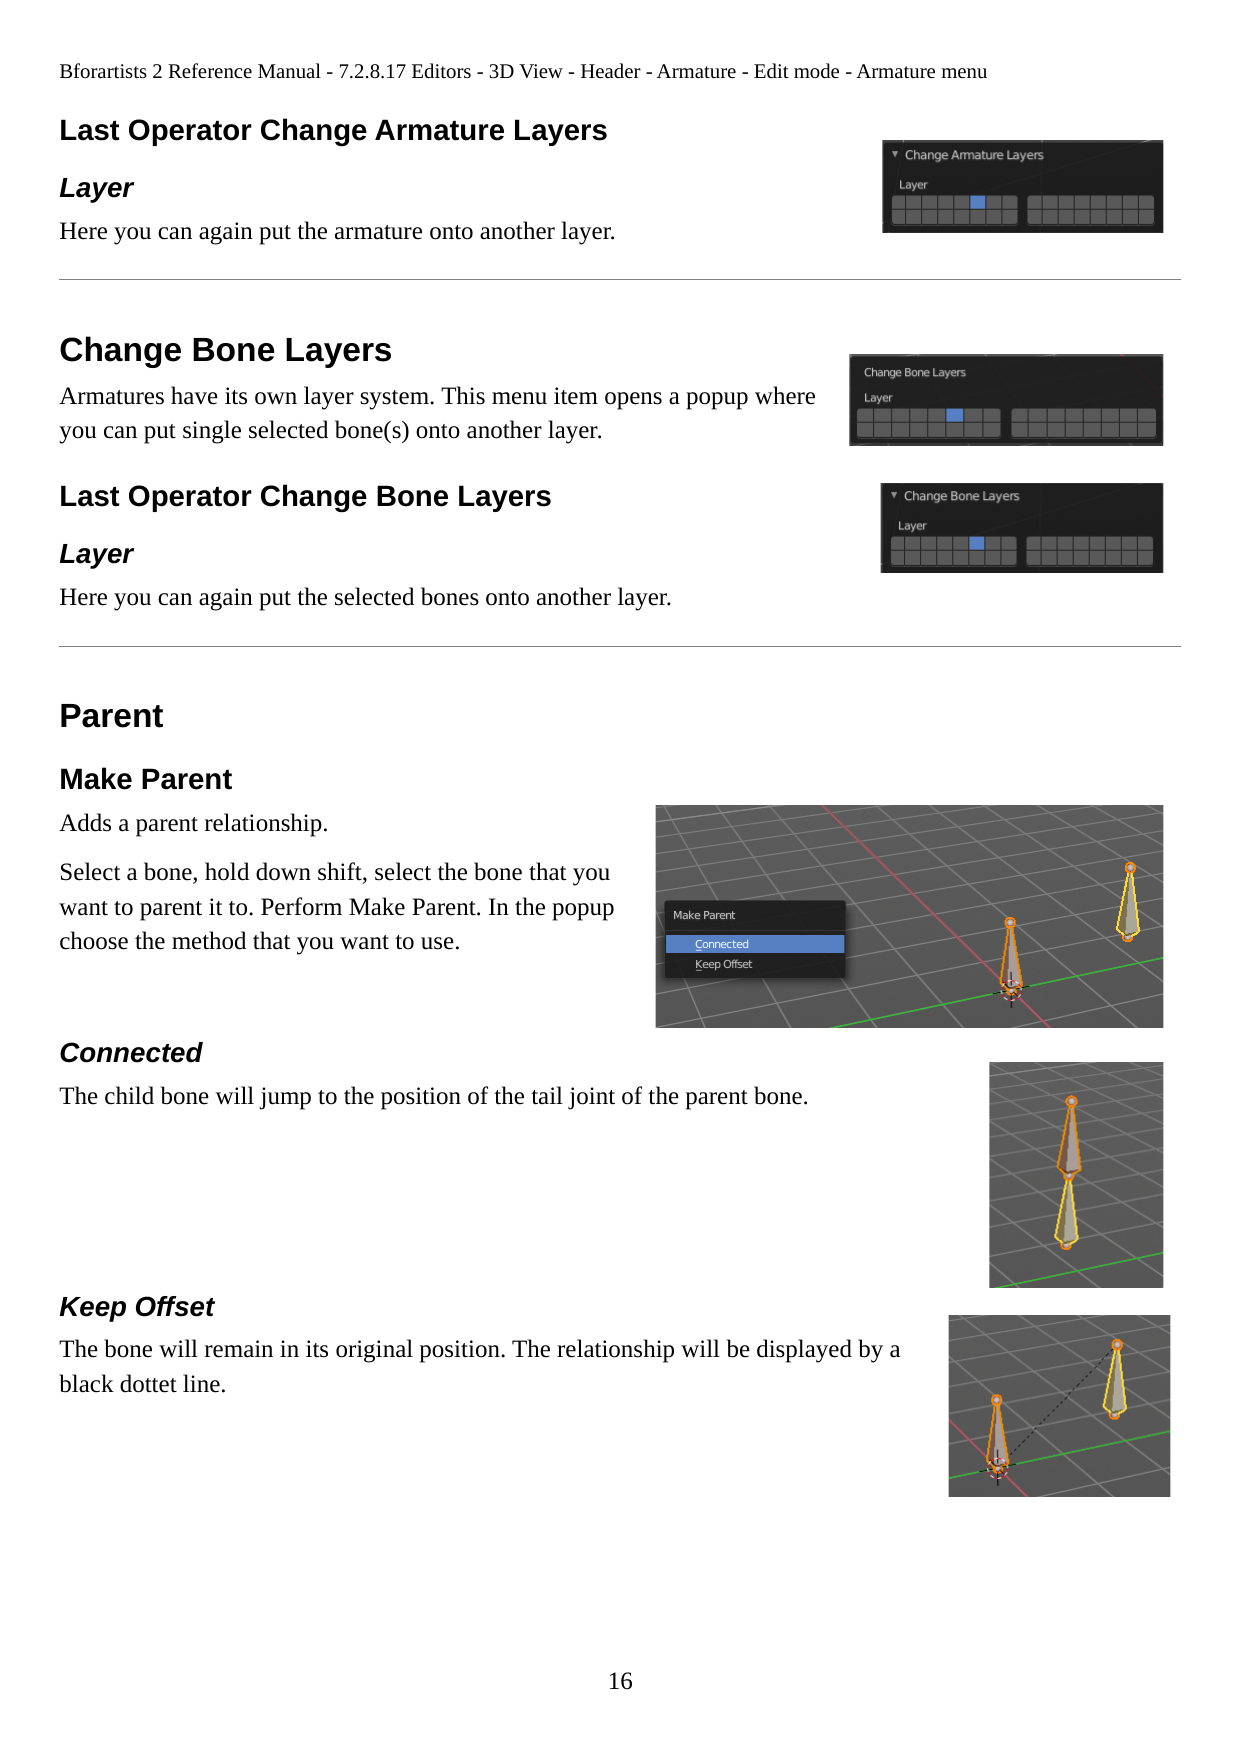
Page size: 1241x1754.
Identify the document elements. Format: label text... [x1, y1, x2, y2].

picture [880, 483, 1164, 573]
text Select a bone, hold down shift, select the bone that you want to parent it to. Perform Make Parent. In the popup choose the method that you want to use. [59, 857, 655, 955]
picture [882, 140, 1164, 233]
picture [989, 1062, 1164, 1288]
picture [655, 805, 1164, 1028]
subtitle Last Operator Change Armature Layers [59, 113, 1181, 146]
text Adds a parent relationship. [59, 808, 655, 837]
subtitle [1164, 171, 1181, 203]
picture [948, 1315, 1171, 1497]
text The bone will remain in its original position. The relationship will be displayed by a black dottet line. [59, 1334, 948, 1398]
subtitle Layer [59, 171, 882, 203]
subtitle [1164, 538, 1181, 570]
text Here you can again put the selected bones onto another layer. [59, 582, 1181, 611]
subtitle Make Parent [59, 762, 1181, 796]
subtitle Parent [59, 696, 1181, 735]
text The child bone will jump to the position of the tail joint of the parent bone. [59, 1081, 989, 1110]
text Here you can again put the armature onto another layer. [59, 216, 1181, 244]
subtitle Layer [59, 538, 880, 570]
text Armatures have its own layer system. This menu item opens a popup where you can put single selected bone(s) onto another layer. [59, 381, 849, 444]
subtitle Last Operator Change Bone Layers [59, 479, 1181, 513]
subtitle Connected [59, 1037, 1181, 1069]
subtitle Change Bone Layers [59, 330, 1181, 368]
picture [849, 354, 1164, 446]
subtitle Keep Offset [59, 1290, 1181, 1322]
